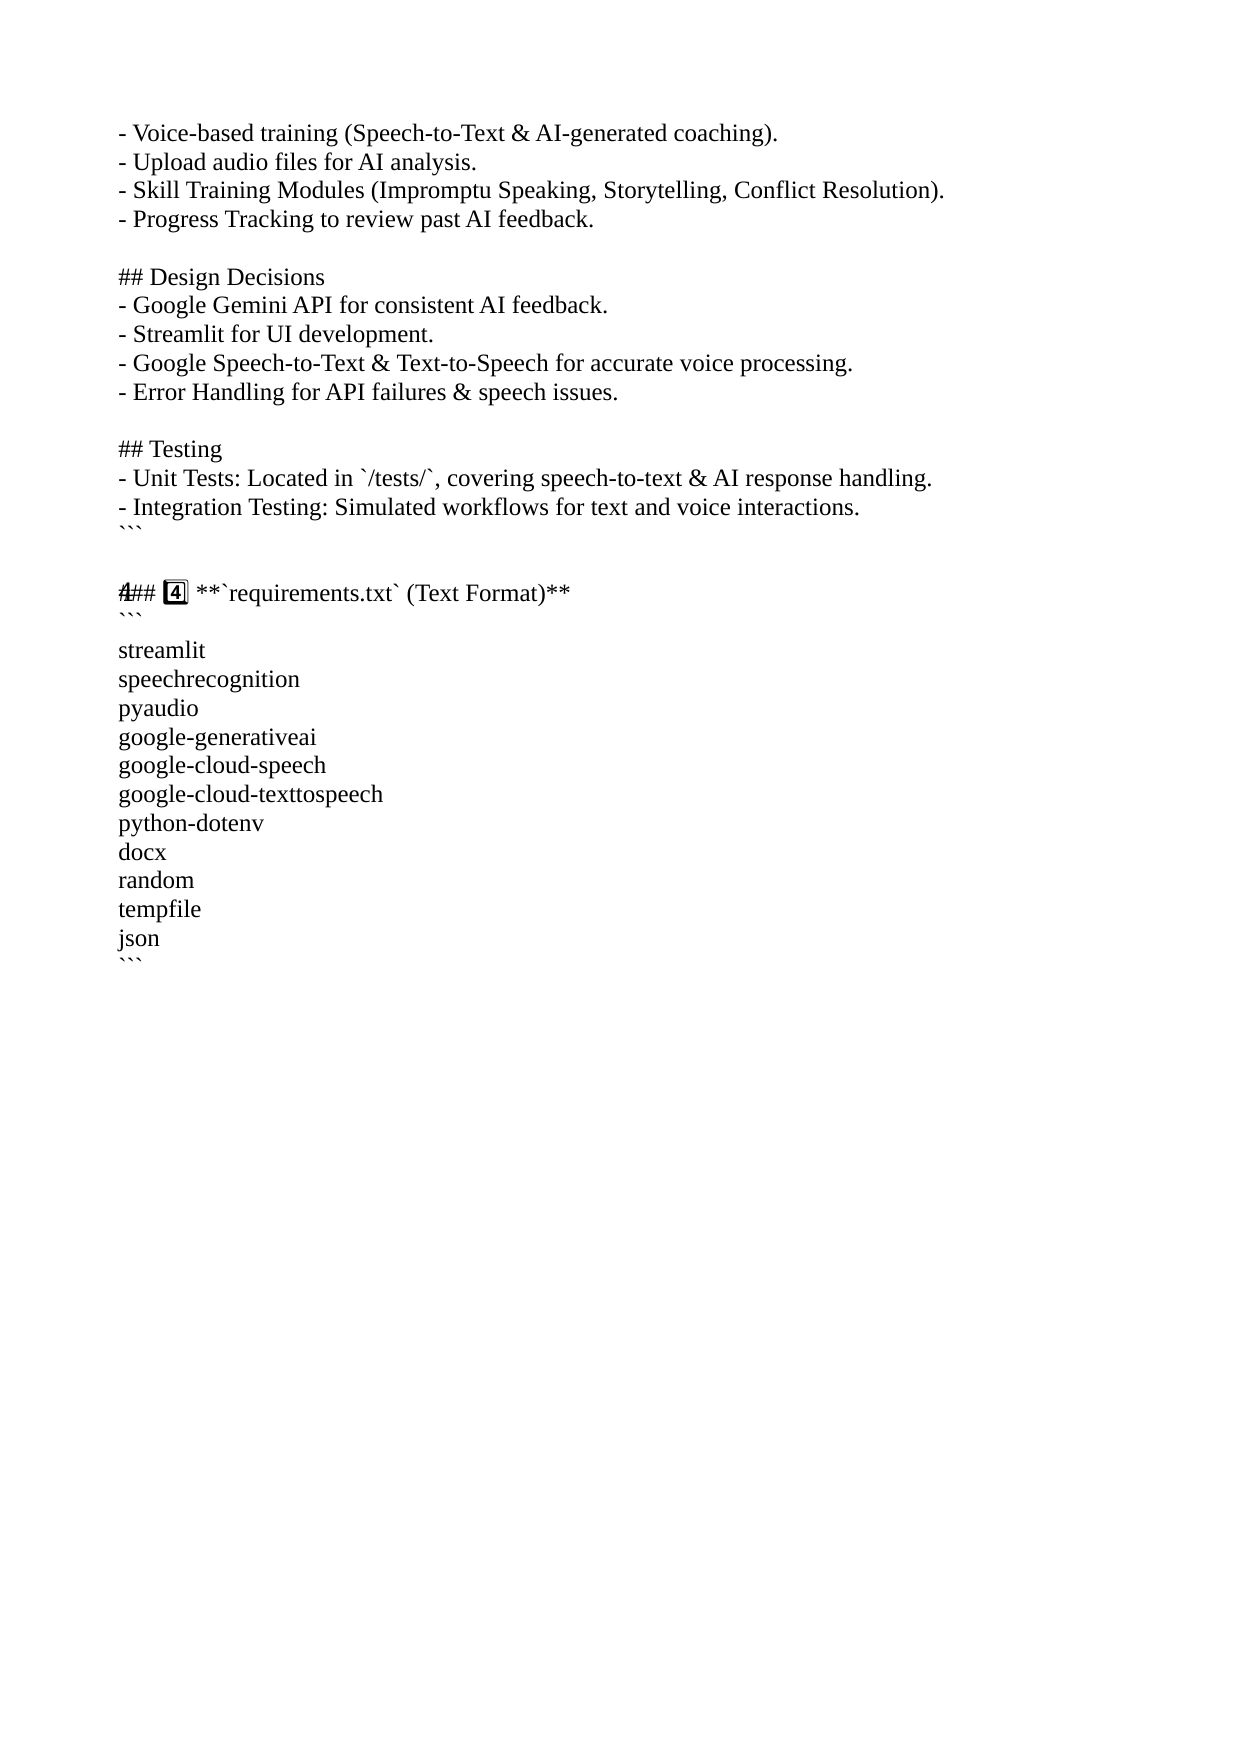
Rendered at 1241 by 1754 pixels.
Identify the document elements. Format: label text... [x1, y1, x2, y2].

text google-cloud-texttospeech [118, 779, 1122, 808]
text tempfile [118, 894, 1122, 923]
text docx [118, 837, 1122, 866]
text - Unit Tests: Located in `/tests/`, covering speech-to-text & AI response handling. [118, 463, 1122, 492]
text ``` [118, 521, 1122, 549]
text - Google Speech-to-Text & Text-to-Speech for accurate voice processing. [118, 348, 1122, 377]
text ### 4️⃣ **`requirements.txt` (Text Format)** [118, 578, 1122, 607]
text streamlit [118, 636, 1122, 664]
text - Google Gemini API for consistent AI feedback. [118, 291, 1122, 319]
text ``` [118, 607, 1122, 636]
text speechrecognition [118, 664, 1122, 693]
text - Upload audio files for AI analysis. [118, 147, 1122, 176]
text - Progress Tracking to review past AI feedback. [118, 204, 1122, 233]
text google-generativeai [118, 722, 1122, 751]
text - Integration Testing: Simulated workflows for text and voice interactions. [118, 492, 1122, 521]
text python-dotenv [118, 808, 1122, 837]
text json [118, 923, 1122, 952]
text - Streamlit for UI development. [118, 319, 1122, 348]
text - Skill Training Modules (Impromptu Speaking, Storytelling, Conflict Resolution). [118, 176, 1122, 204]
text pyaudio [118, 693, 1122, 722]
text ## Testing [118, 434, 1122, 463]
text ``` [118, 952, 1122, 981]
text - Error Handling for API failures & speech issues. [118, 377, 1122, 406]
text google-cloud-speech [118, 751, 1122, 779]
text - Voice-based training (Speech-to-Text & AI-generated coaching). [118, 118, 1122, 147]
text ## Design Decisions [118, 262, 1122, 291]
text random [118, 866, 1122, 894]
